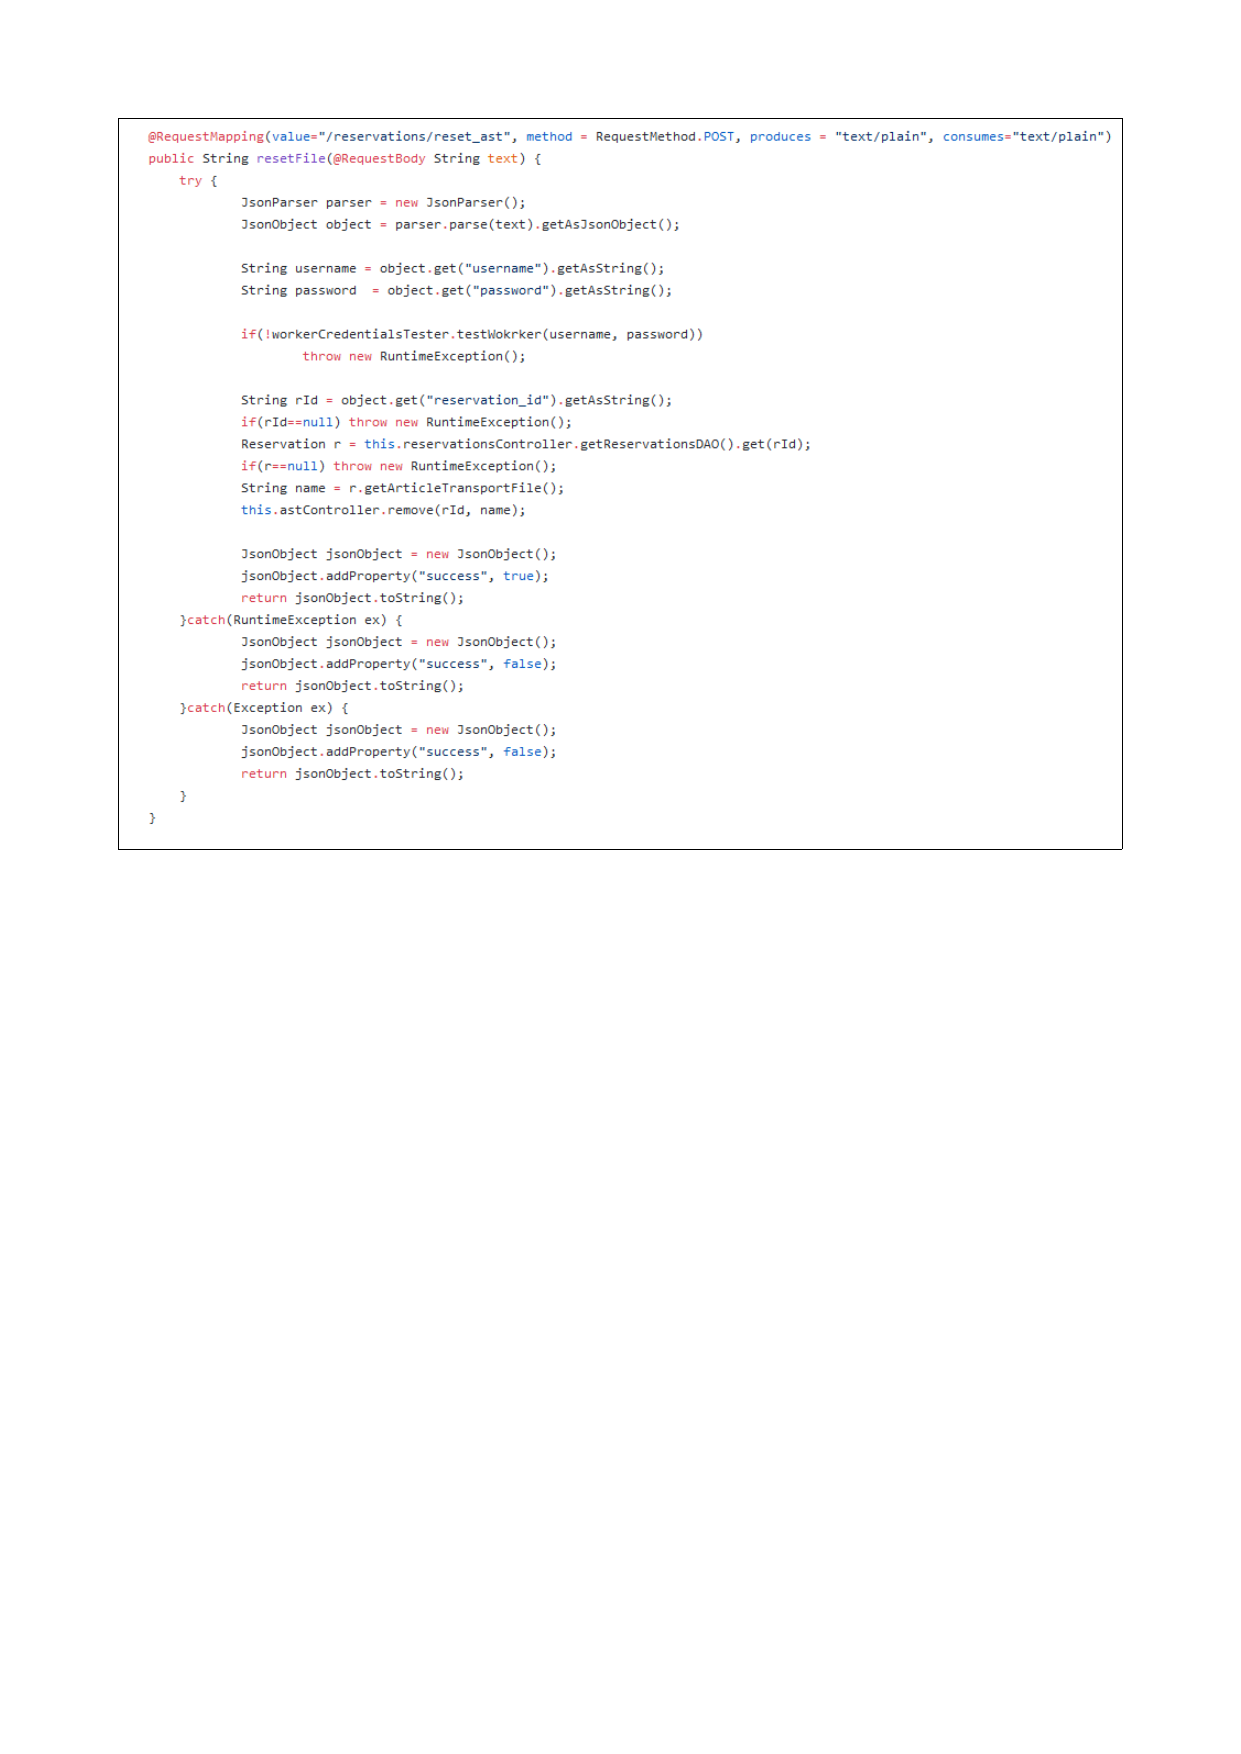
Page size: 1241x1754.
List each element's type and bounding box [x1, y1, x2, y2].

picture [121, 121, 1119, 846]
